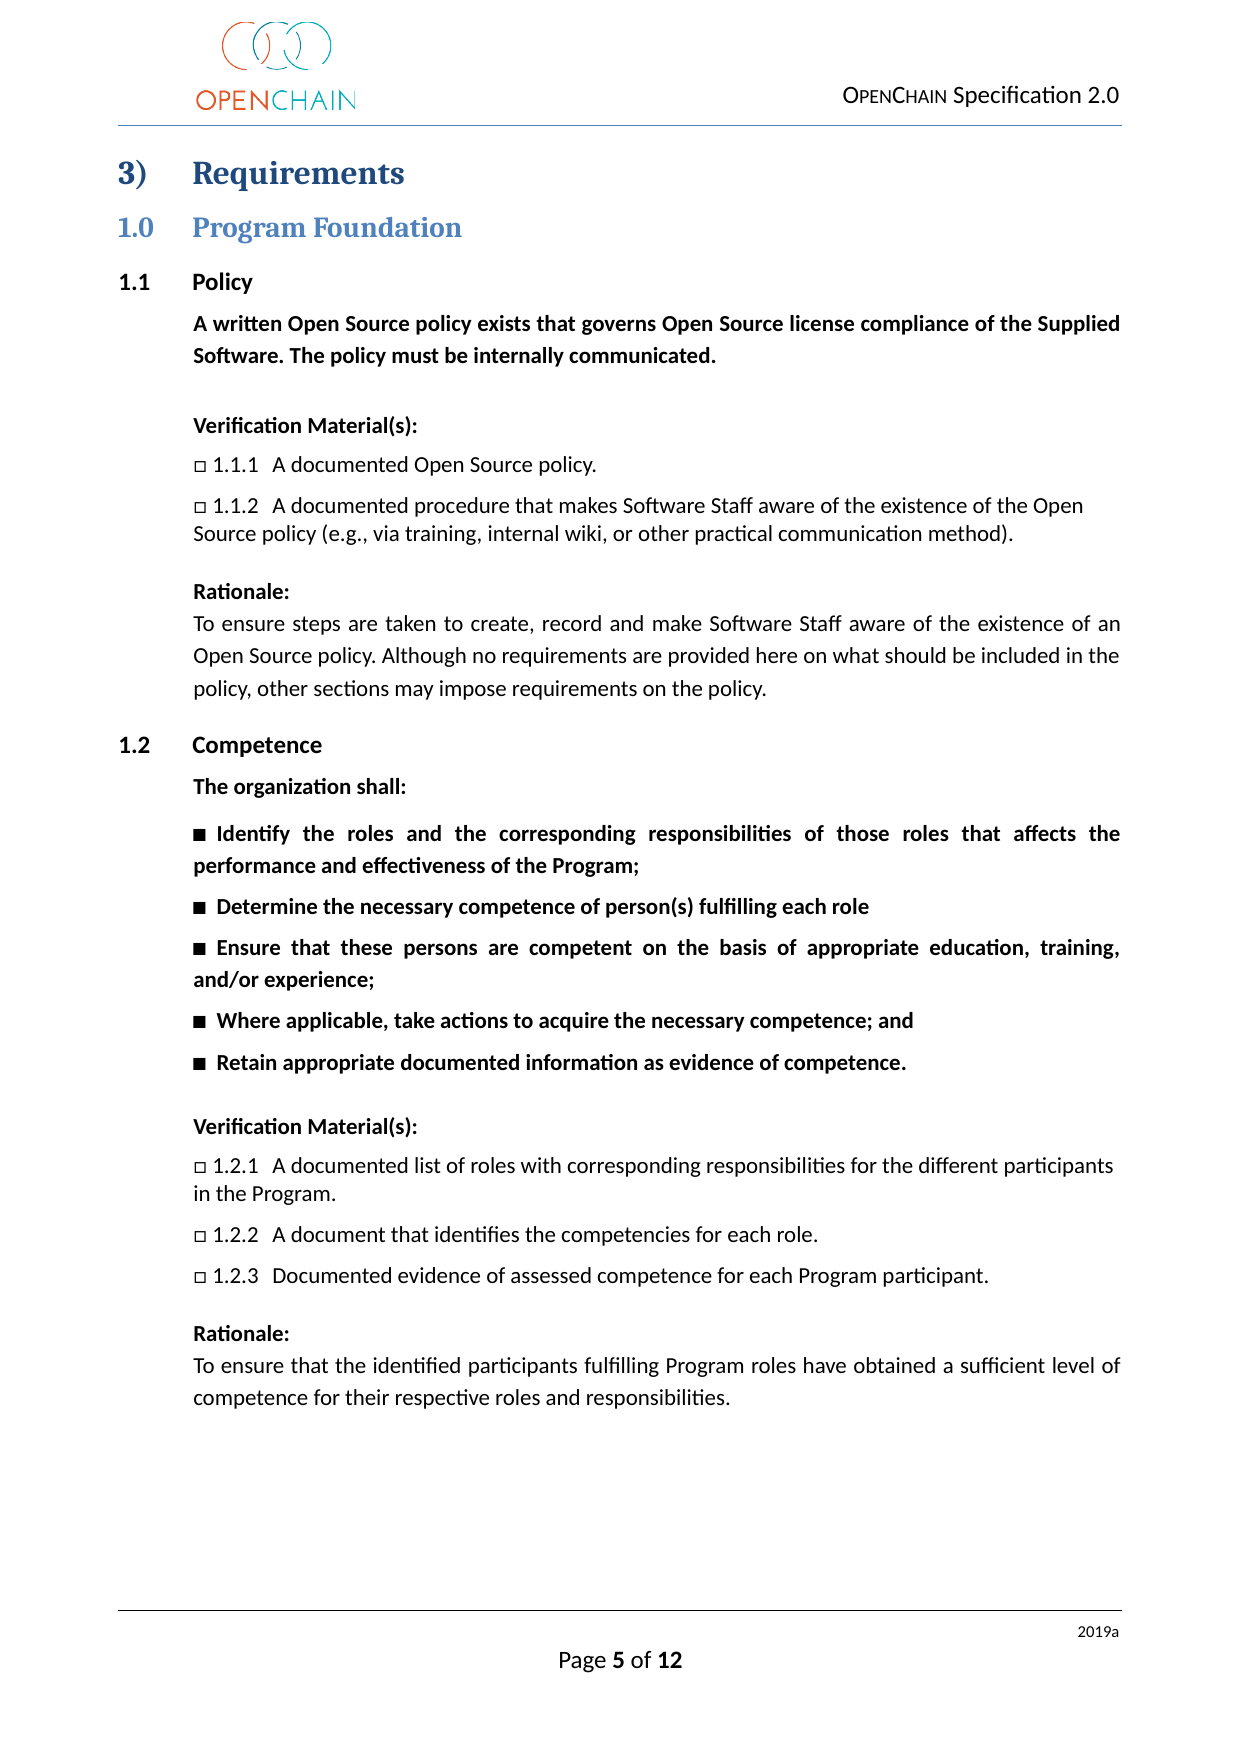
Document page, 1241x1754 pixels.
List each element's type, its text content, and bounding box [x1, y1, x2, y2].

title Verification Material(s): [193, 412, 1122, 439]
title Rationale: [193, 1319, 1122, 1347]
list Where applicable, take actions to acquire the necessary competence; and [193, 1007, 1122, 1035]
text To ensure that the identified participants fulfilling Program roles have obtained a sufficient level of competence for their respective roles and responsibilities. [193, 1351, 1122, 1411]
subtitle Competence [118, 729, 1122, 760]
subtitle A documented procedure that makes Software Staff aware of the existence of the Open Source policy (e.g., via training, internal wiki, or other practical communication method). [193, 491, 1122, 547]
text A written Open Source policy exists that governs Open Source license compliance of the Supplied Software. The policy must be internally communicated. [193, 309, 1122, 369]
subtitle A documented list of roles with corresponding responsibilities for the different participants in the Program. [193, 1151, 1122, 1207]
title Rationale: [193, 577, 1122, 605]
subtitle Policy [118, 266, 1122, 297]
subtitle A document that identifies the competencies for each role. [193, 1220, 1122, 1248]
subtitle A documented Open Source policy. [193, 450, 1122, 478]
list Retain appropriate documented information as evidence of competence. [193, 1048, 1122, 1076]
subtitle Program Foundation [118, 211, 1122, 245]
text The organization shall: [193, 772, 1122, 800]
subtitle Documented evidence of assessed competence for each Program participant. [193, 1261, 1122, 1289]
title Verification Material(s): [193, 1112, 1122, 1140]
list Ensure that these persons are competent on the basis of appropriate education, training, and/or experience; [193, 933, 1122, 994]
picture [196, 22, 355, 111]
subtitle Requirements [118, 154, 1122, 193]
list Identify the roles and the corresponding responsibilities of those roles that affects the performance and effectiveness of the Program; [193, 819, 1122, 879]
text To ensure steps are taken to create, record and make Software Staff aware of the existence of an Open Source policy. Although no requirements are provided here on what should be included in the policy, other sections may impose requirements on the policy. [193, 609, 1122, 702]
list Determine the necessary competence of person(s) fulfilling each role [193, 892, 1122, 920]
